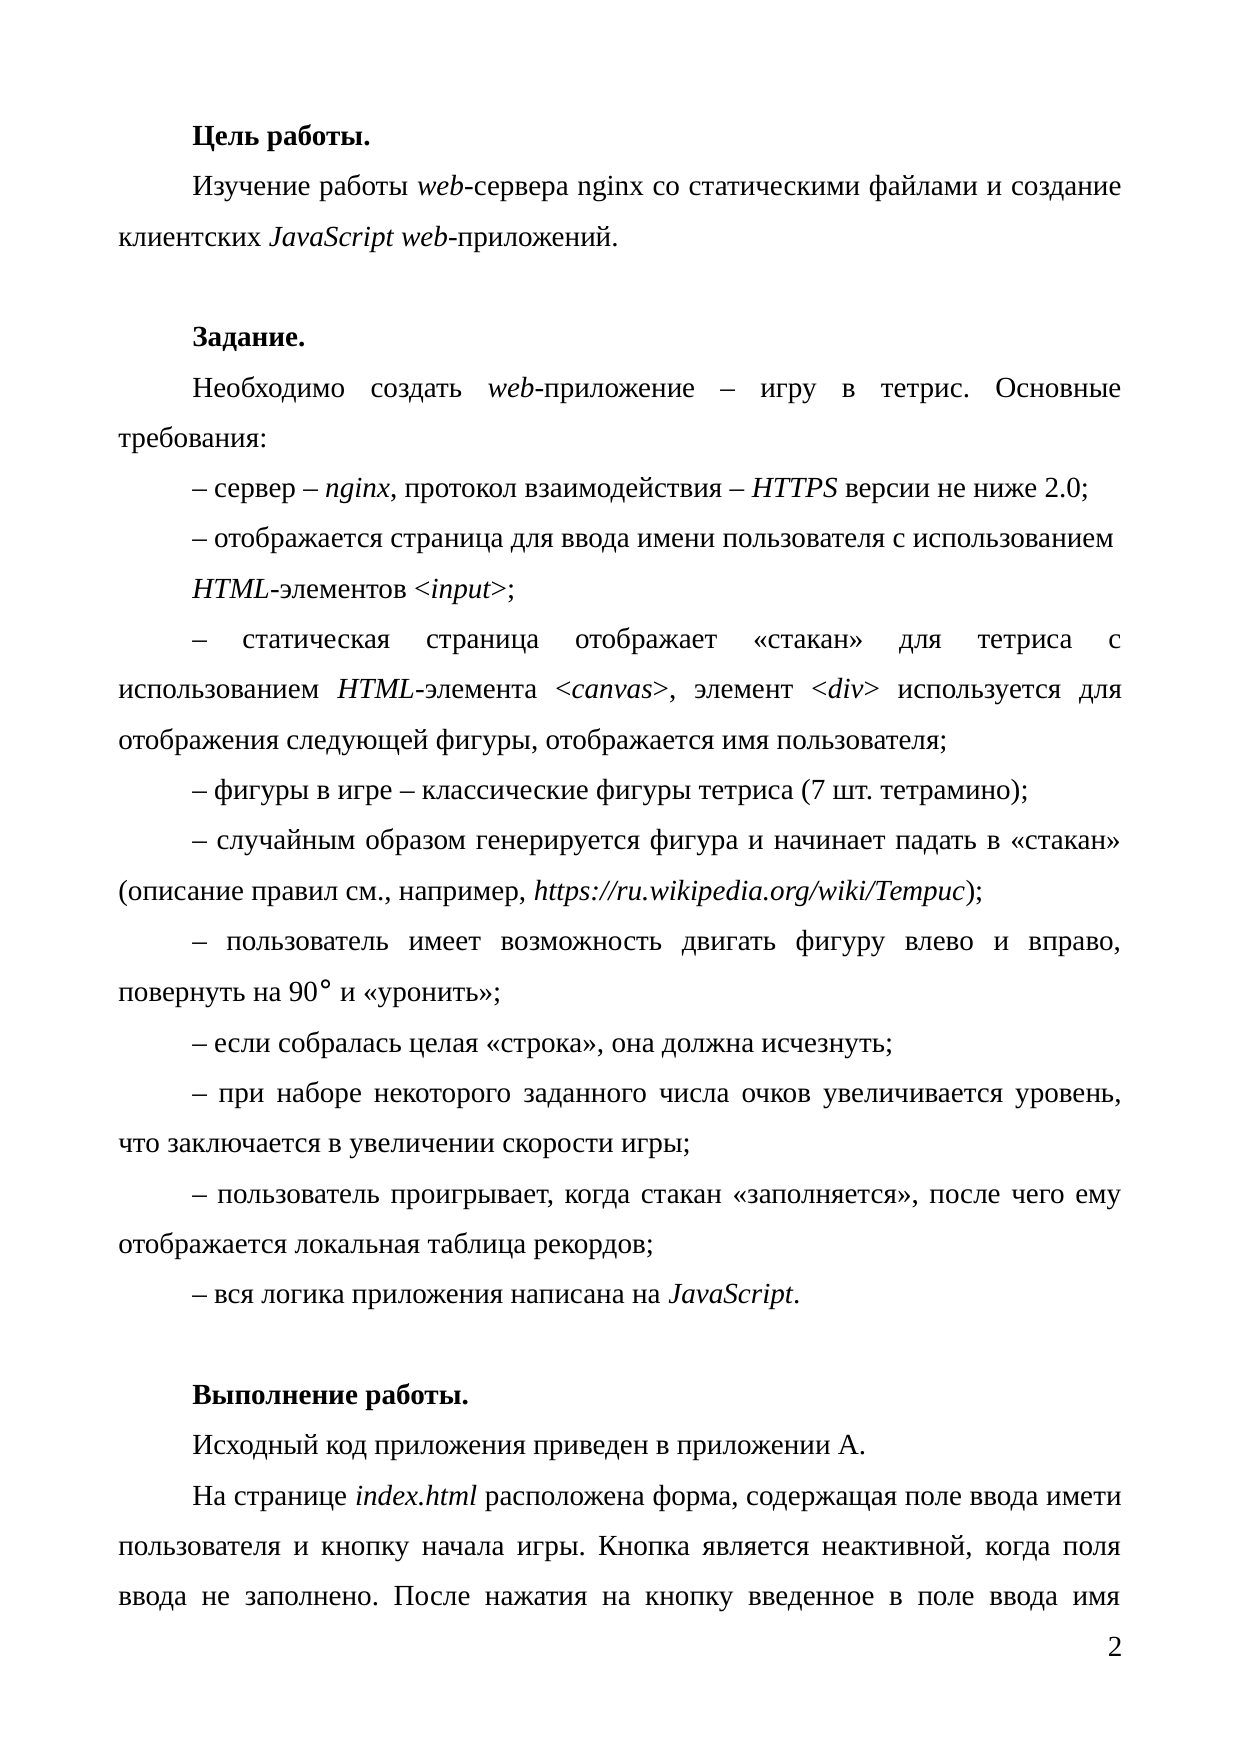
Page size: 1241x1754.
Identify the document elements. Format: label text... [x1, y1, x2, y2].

subtitle Задание. [118, 319, 1122, 353]
text HTML-элементов <input>; [118, 571, 1122, 604]
text – случайным образом генерируется фигура и начинает падать в «стакан» (описание правил см., например, https://ru.wikipedia.org/wiki/Тетрис); [118, 822, 1122, 906]
text Исходный код приложения приведен в приложении А. [118, 1427, 1122, 1461]
text – при наборе некоторого заданного числа очков увеличивается уровень, что заключается в увеличении скорости игры; [118, 1075, 1122, 1159]
subtitle Цель работы. [118, 118, 1122, 152]
text – фигуры в игре – классические фигуры тетриса (7 шт. тетрамино); [118, 772, 1122, 806]
text – статическая страница отображает «стакан» для тетриса с использованием HTML-элемента <canvas>, элемент <div> используется для отображения следующей фигуры, отображается имя пользователя; [118, 621, 1122, 755]
text – отображается страница для ввода имени пользователя с использованием [118, 521, 1122, 554]
text – пользователь проигрывает, когда стакан «заполняется», после чего ему отображается локальная таблица рекордов; [118, 1176, 1122, 1260]
text Необходимо создать web-приложение – игру в тетрис. Основные требования: [118, 370, 1122, 453]
text – вся логика приложения написана на JavaScript. [118, 1276, 1122, 1310]
text Изучение работы web-сервера nginx со статическими файлами и создание клиентских JavaScript web-приложений. [118, 168, 1122, 252]
text – если собралась целая «строка», она должна исчезнуть; [118, 1025, 1122, 1058]
subtitle Выполнение работы. [118, 1377, 1122, 1411]
text – пользователь имеет возможность двигать фигуру влево и вправо, повернуть на 90° и «уронить»; [118, 923, 1122, 1008]
text На странице index.html расположена форма, содержащая поле ввода имети пользователя и кнопку начала игры. Кнопка является неактивной, когда поля ввода не заполнено. После нажатия на кнопку введенное в поле ввода имя [118, 1478, 1122, 1612]
text – сервер – nginx, протокол взаимодействия – HTTPS версии не ниже 2.0; [118, 470, 1122, 504]
